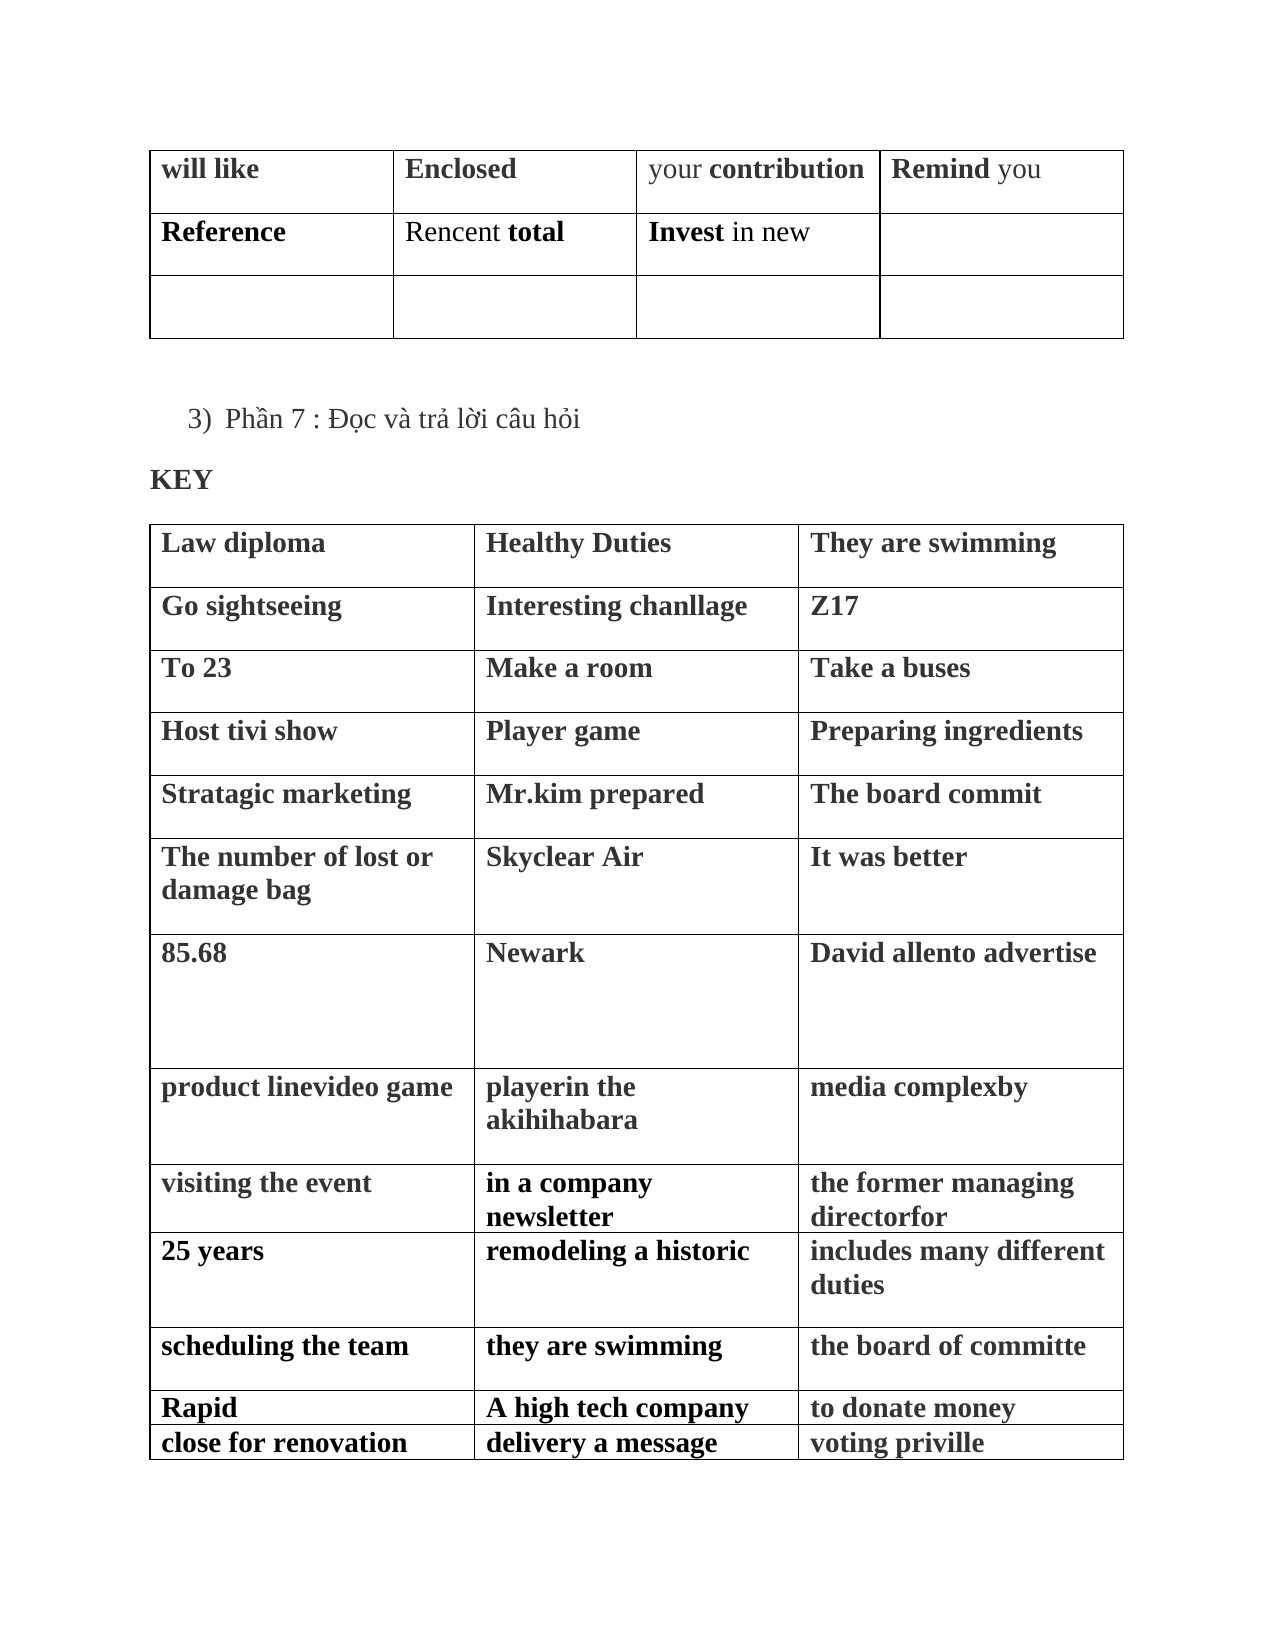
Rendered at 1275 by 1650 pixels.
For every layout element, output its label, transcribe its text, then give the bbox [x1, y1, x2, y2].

table_cell Newark [475, 935, 798, 1068]
table_cell the former managing directorfor [799, 1165, 1123, 1232]
table_cell Player game [475, 713, 798, 775]
table_cell product linevideo game [151, 1069, 474, 1164]
table_cell Invest in new [637, 214, 879, 275]
table_cell [151, 276, 393, 338]
table_cell The number of lost or damage bag [151, 839, 474, 934]
table_cell [394, 276, 636, 338]
table_cell Take a buses [799, 651, 1123, 712]
table_cell close for renovation [151, 1425, 474, 1459]
table_header Law diploma [151, 525, 474, 587]
table_cell Stratagic marketing [151, 776, 474, 838]
table_cell the board of committe [799, 1328, 1123, 1389]
table_cell Reference [151, 214, 393, 275]
table_cell Mr.kim prepared [475, 776, 798, 838]
table_cell The board commit [799, 776, 1123, 838]
table_cell Rapid [151, 1391, 474, 1424]
table_cell 85.68 [151, 935, 474, 1068]
table_cell to donate money [799, 1391, 1123, 1424]
table_cell media complexby [799, 1069, 1123, 1164]
table_cell remodeling a historic [475, 1233, 798, 1327]
table_cell Skyclear Air [475, 839, 798, 934]
table_cell voting priville [799, 1425, 1123, 1459]
table_cell A high tech company [475, 1391, 798, 1424]
table_cell [881, 214, 1123, 275]
table_cell Preparing ingredients [799, 713, 1123, 775]
table_cell Interesting chanllage [475, 588, 798, 649]
table_cell playerin the akihihabara [475, 1069, 798, 1164]
table_cell Host tivi show [151, 713, 474, 775]
table_header Healthy Duties [475, 525, 798, 587]
list Phần 7 : Đọc và trả lời câu hỏi [187, 401, 1125, 434]
table_cell 25 years [151, 1233, 474, 1327]
table_cell in a company newsletter [475, 1165, 798, 1232]
table_cell Z17 [799, 588, 1123, 649]
table_cell Remind you [881, 151, 1123, 213]
table_cell will like [151, 151, 393, 213]
table_cell To 23 [151, 651, 474, 712]
table_cell It was better [799, 839, 1123, 934]
table_cell your contribution [637, 151, 879, 213]
table_cell [881, 276, 1123, 338]
table_cell delivery a message [475, 1425, 798, 1459]
table_cell scheduling the team [151, 1328, 474, 1389]
table_cell Rencent total [394, 214, 636, 275]
table_cell Make a room [475, 651, 798, 712]
table_cell includes many different duties [799, 1233, 1123, 1327]
table_cell David allento advertise [799, 935, 1123, 1068]
table_header They are swimming [799, 525, 1123, 587]
text KEY [150, 462, 1125, 496]
table_cell visiting the event [151, 1165, 474, 1232]
table_cell Enclosed [394, 151, 636, 213]
table_cell Go sightseeing [151, 588, 474, 649]
table_cell [637, 276, 879, 338]
table_cell they are swimming [475, 1328, 798, 1389]
